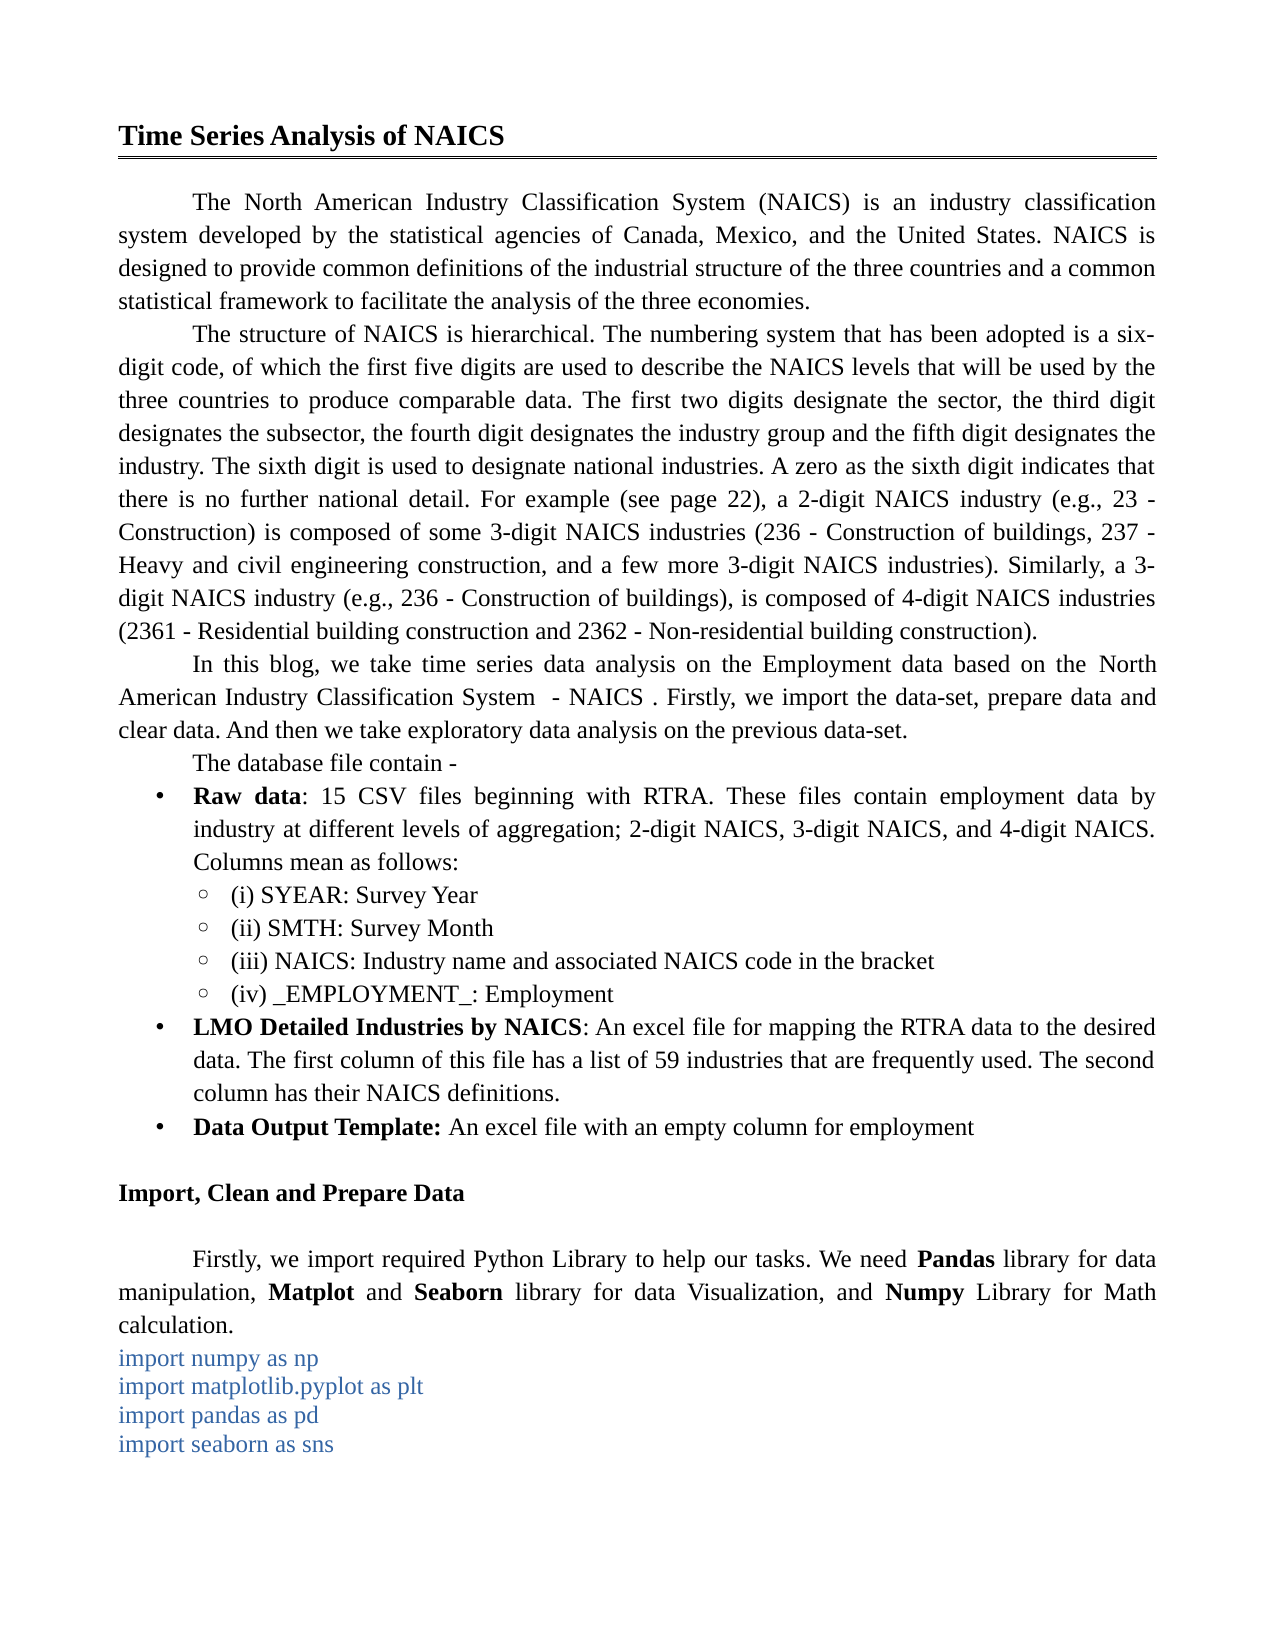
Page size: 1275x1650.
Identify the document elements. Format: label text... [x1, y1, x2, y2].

text The database file contain - [118, 748, 1157, 777]
text In this blog, we take time series data analysis on the Employment data based on the North American Industry Classification System - NAICS . Firstly, we import the data-set, prepare data and clear data. And then we take exploratory data analysis on the previous data-set. [118, 649, 1157, 744]
text import pandas as pd [118, 1400, 1157, 1429]
text The North American Industry Classification System (NAICS) is an industry classification system developed by the statistical agencies of Canada, Mexico, and the United States. NAICS is designed to provide common definitions of the industrial structure of the three countries and a common statistical framework to facilitate the analysis of the three economies. [118, 187, 1157, 315]
text import seaborn as sns [118, 1429, 1157, 1458]
text The structure of NAICS is hierarchical. The numbering system that has been adopted is a six-digit code, of which the first five digits are used to describe the NAICS levels that will be used by the three countries to produce comparable data. The first two digits designate the sector, the third digit designates the subsector, the fourth digit designates the industry group and the fifth digit designates the industry. The sixth digit is used to designate national industries. A zero as the sixth digit indicates that there is no further national detail. For example (see page 22), a 2-digit NAICS industry (e.g., 23 - Construction) is composed of some 3-digit NAICS industries (236 - Construction of buildings, 237 - Heavy and civil engineering construction, and a few more 3-digit NAICS industries). Similarly, a 3-digit NAICS industry (e.g., 236 - Construction of buildings), is composed of 4-digit NAICS industries (2361 - Residential building construction and 2362 - Non-residential building construction). [118, 319, 1157, 645]
text Time Series Analysis of NAICS [118, 118, 1157, 156]
list Raw data: 15 CSV files beginning with RTRA. These files contain employment data by industry at different levels of aggregation; 2-digit NAICS, 3-digit NAICS, and 4-digit NAICS. Columns mean as follows: [156, 781, 1157, 876]
list Data Output Template: An excel file with an empty column for employment [156, 1112, 1157, 1140]
list (ii) SMTH: Survey Month [193, 913, 1157, 942]
text import numpy as np [118, 1343, 1157, 1371]
text import matplotlib.pyplot as plt [118, 1371, 1157, 1400]
list LMO Detailed Industries by NAICS: An excel file for mapping the RTRA data to the desired data. The first column of this file has a list of 59 industries that are frequently used. The second column has their NAICS definitions. [156, 1012, 1157, 1107]
text Firstly, we import required Python Library to help our tasks. We need Pandas library for data manipulation, Matplot and Seaborn library for data Visualization, and Numpy Library for Math calculation. [118, 1244, 1157, 1338]
list (iii) NAICS: Industry name and associated NAICS code in the bracket [193, 946, 1157, 975]
text Import, Clean and Prepare Data [118, 1178, 1157, 1206]
list (iv) _EMPLOYMENT_: Employment [193, 979, 1157, 1008]
list (i) SYEAR: Survey Year [193, 880, 1157, 909]
